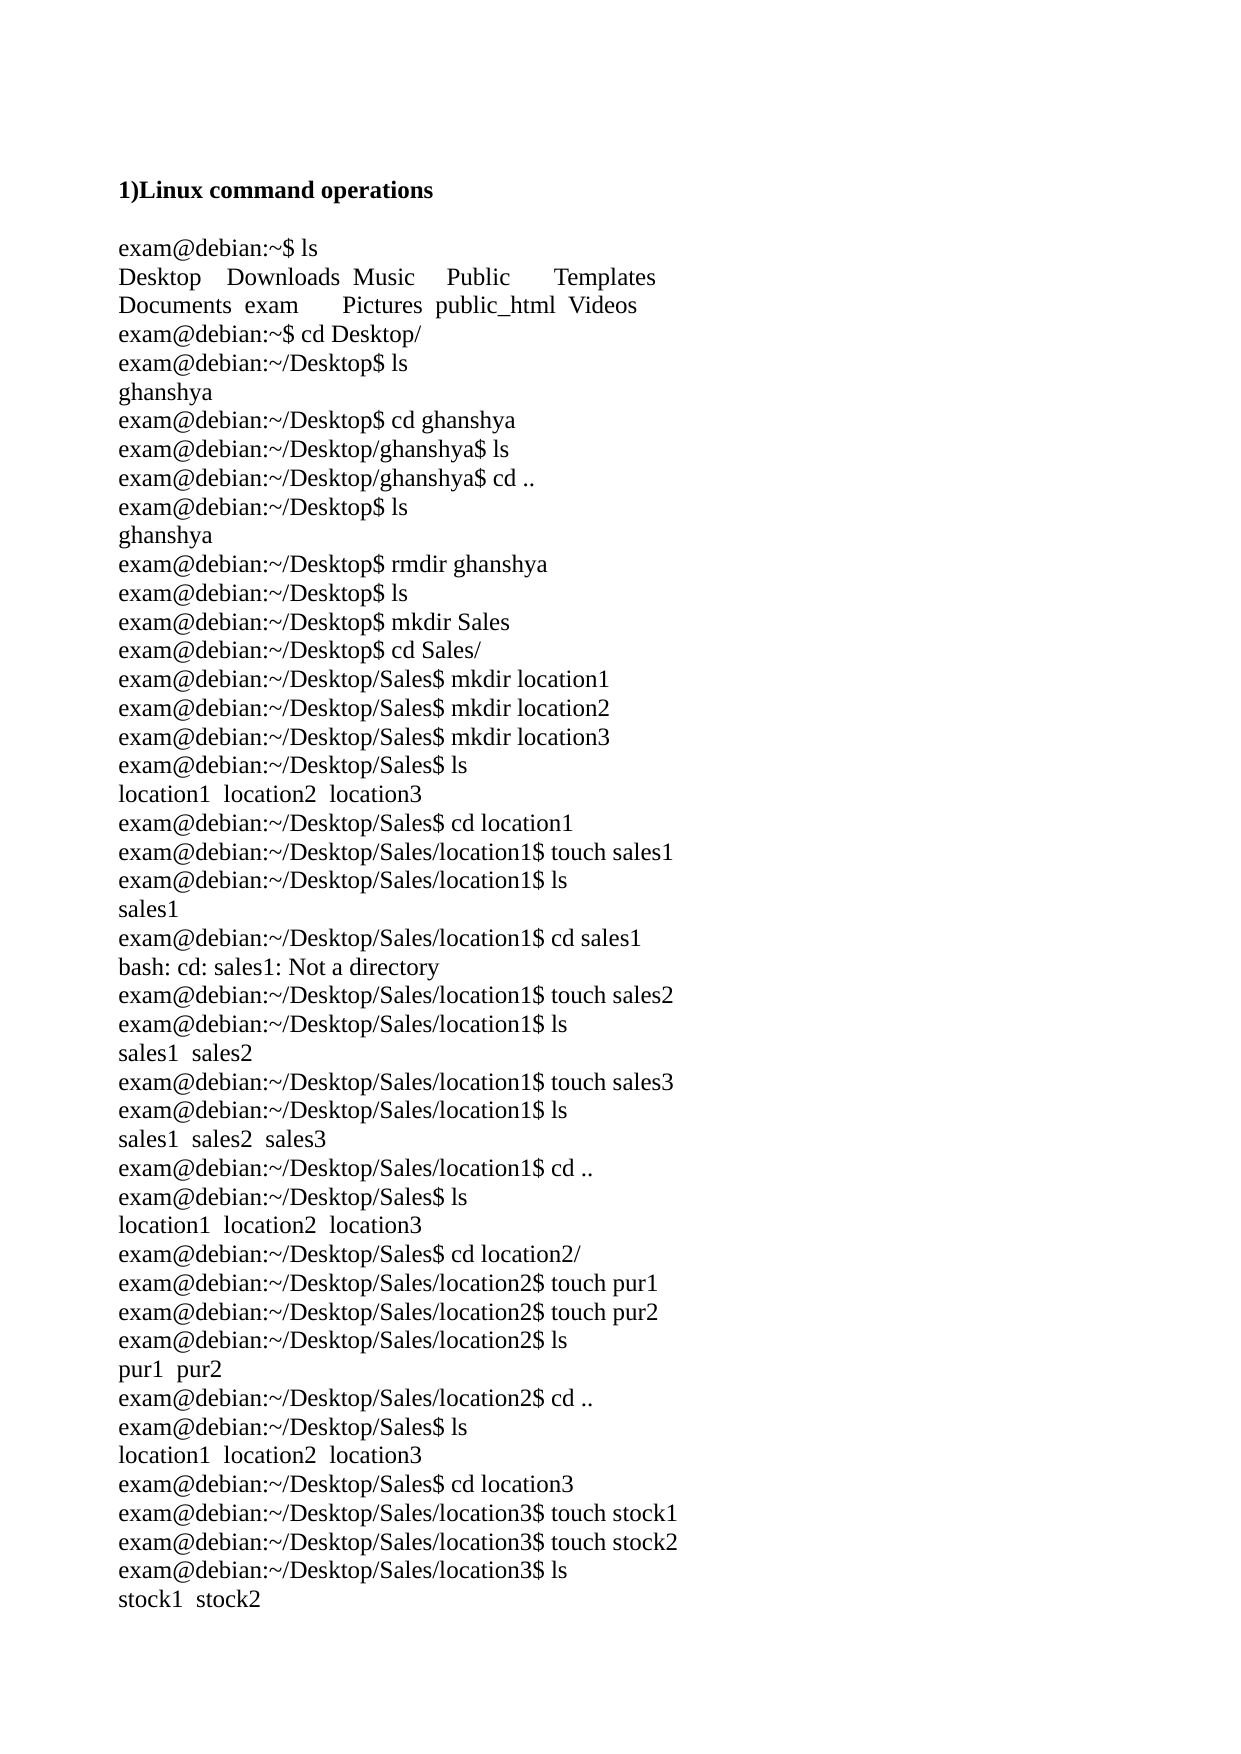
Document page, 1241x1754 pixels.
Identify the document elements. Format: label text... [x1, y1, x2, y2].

text stock1 stock2 [118, 1584, 1122, 1613]
text exam@debian:~/Desktop/Sales$ mkdir location2 [118, 693, 1122, 722]
text exam@debian:~/Desktop/Sales/location1$ cd .. [118, 1153, 1122, 1182]
text Desktop Downloads Music Public Templates [118, 262, 1122, 291]
text exam@debian:~/Desktop/Sales/location1$ touch sales3 [118, 1067, 1122, 1096]
text exam@debian:~/Desktop$ ls [118, 348, 1122, 377]
text exam@debian:~/Desktop$ ls [118, 578, 1122, 607]
text exam@debian:~/Desktop/Sales$ cd location1 [118, 808, 1122, 837]
text exam@debian:~/Desktop/Sales$ cd location3 [118, 1469, 1122, 1498]
text exam@debian:~/Desktop/Sales/location1$ ls [118, 1009, 1122, 1038]
text exam@debian:~/Desktop/Sales/location1$ cd sales1 [118, 923, 1122, 952]
text exam@debian:~$ ls [118, 233, 1122, 262]
text location1 location2 location3 [118, 1441, 1122, 1469]
text exam@debian:~/Desktop/Sales/location3$ ls [118, 1556, 1122, 1584]
text exam@debian:~/Desktop/Sales$ cd location2/ [118, 1239, 1122, 1268]
text exam@debian:~/Desktop/Sales/location3$ touch stock2 [118, 1527, 1122, 1556]
text exam@debian:~/Desktop/Sales$ ls [118, 1412, 1122, 1441]
text bash: cd: sales1: Not a directory [118, 952, 1122, 981]
text exam@debian:~/Desktop/Sales$ mkdir location3 [118, 722, 1122, 751]
text exam@debian:~/Desktop$ cd Sales/ [118, 636, 1122, 664]
text exam@debian:~/Desktop/Sales/location1$ touch sales2 [118, 981, 1122, 1009]
text exam@debian:~/Desktop/Sales/location2$ cd .. [118, 1383, 1122, 1412]
text exam@debian:~/Desktop/Sales/location1$ touch sales1 [118, 837, 1122, 866]
text exam@debian:~/Desktop/Sales$ ls [118, 1182, 1122, 1211]
text Documents exam Pictures public_html Videos [118, 291, 1122, 319]
text ghanshya [118, 521, 1122, 549]
text location1 location2 location3 [118, 779, 1122, 808]
text exam@debian:~/Desktop/Sales/location2$ ls [118, 1326, 1122, 1354]
text exam@debian:~/Desktop/Sales$ mkdir location1 [118, 664, 1122, 693]
text sales1 [118, 894, 1122, 923]
text exam@debian:~/Desktop/Sales/location1$ ls [118, 866, 1122, 894]
text sales1 sales2 [118, 1038, 1122, 1067]
text exam@debian:~/Desktop$ mkdir Sales [118, 607, 1122, 636]
text exam@debian:~/Desktop$ cd ghanshya [118, 406, 1122, 434]
text exam@debian:~/Desktop/Sales$ ls [118, 751, 1122, 779]
text location1 location2 location3 [118, 1211, 1122, 1239]
text exam@debian:~/Desktop/ghanshya$ cd .. [118, 463, 1122, 492]
text 1)Linux command operations [118, 176, 1122, 204]
text sales1 sales2 sales3 [118, 1124, 1122, 1153]
text ghanshya [118, 377, 1122, 406]
text exam@debian:~/Desktop/Sales/location2$ touch pur2 [118, 1297, 1122, 1326]
text exam@debian:~/Desktop$ ls [118, 492, 1122, 521]
text exam@debian:~/Desktop/Sales/location2$ touch pur1 [118, 1268, 1122, 1297]
text exam@debian:~/Desktop/Sales/location3$ touch stock1 [118, 1498, 1122, 1527]
text pur1 pur2 [118, 1354, 1122, 1383]
text exam@debian:~$ cd Desktop/ [118, 319, 1122, 348]
text exam@debian:~/Desktop/Sales/location1$ ls [118, 1096, 1122, 1124]
text exam@debian:~/Desktop$ rmdir ghanshya [118, 549, 1122, 578]
text exam@debian:~/Desktop/ghanshya$ ls [118, 434, 1122, 463]
